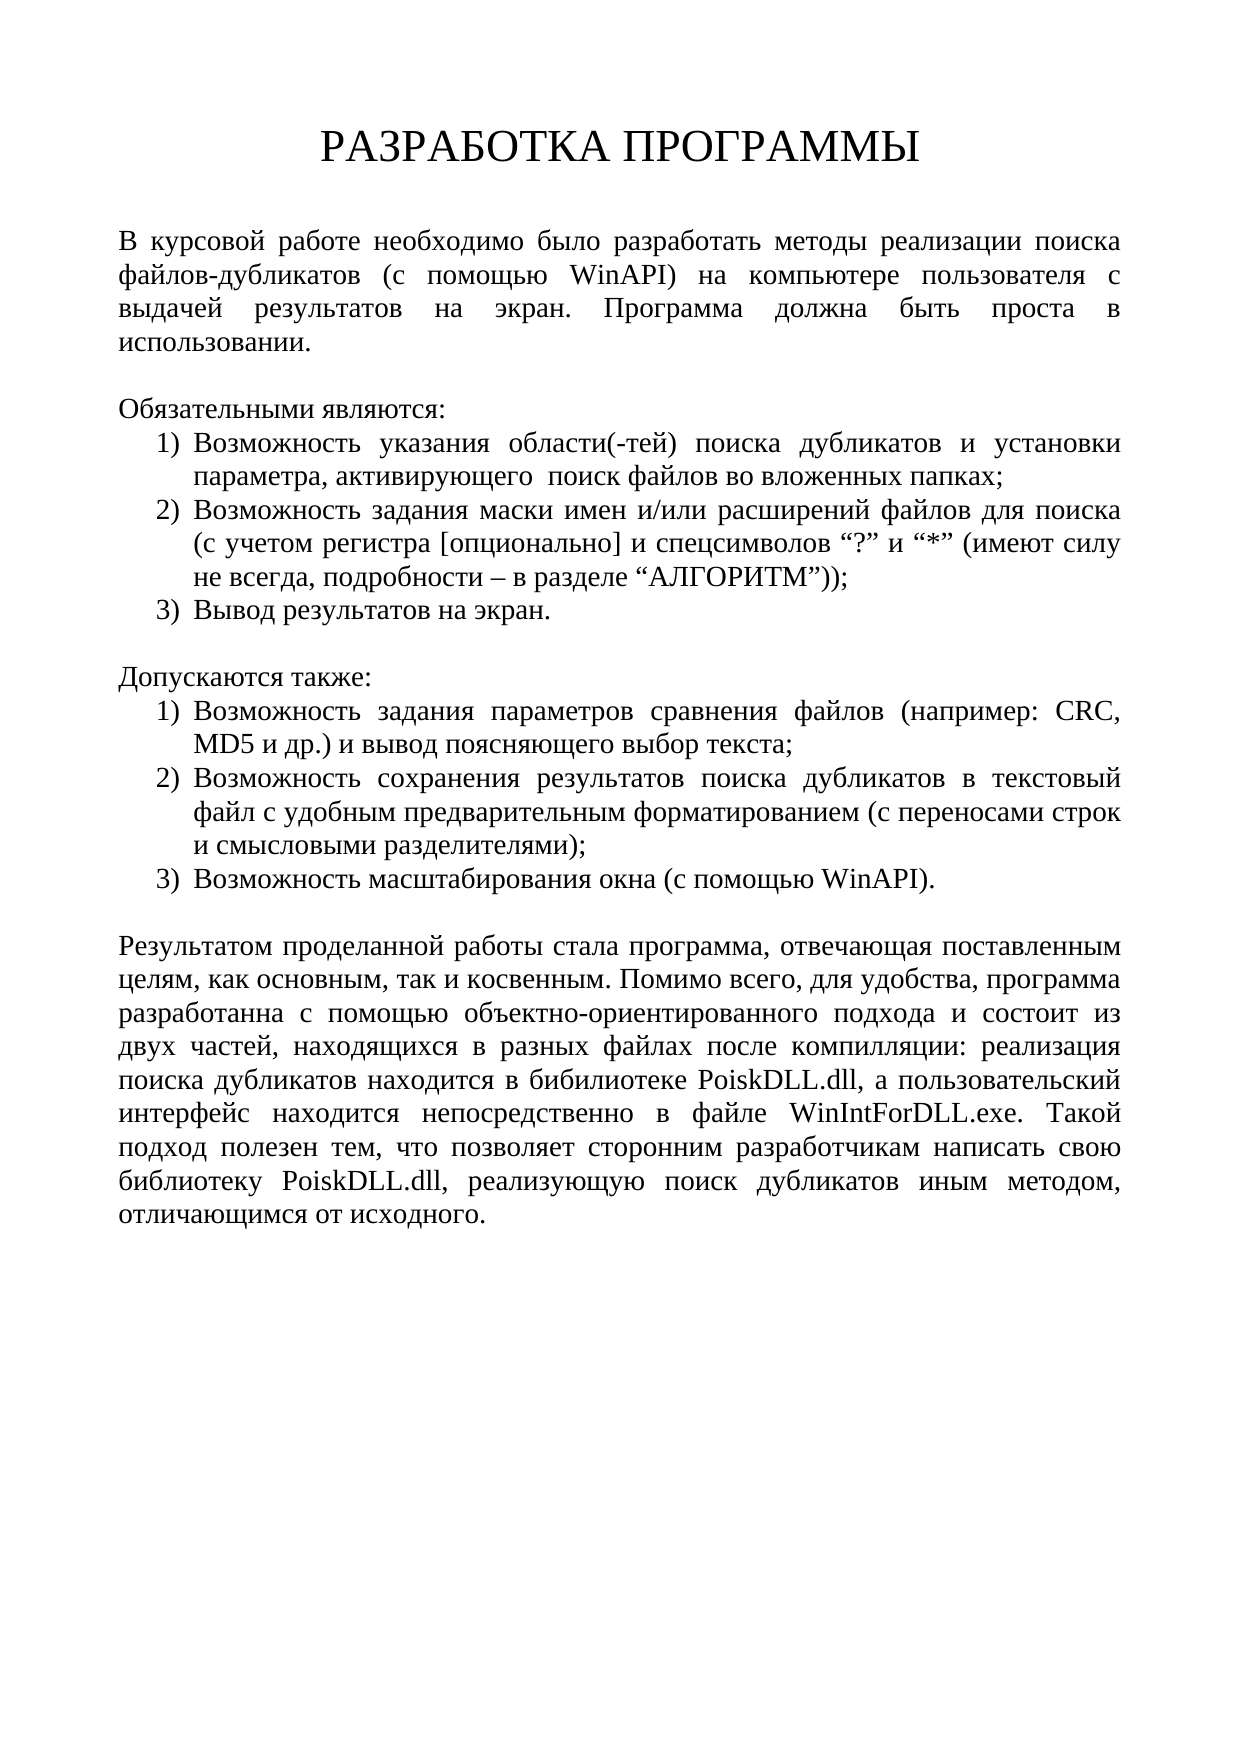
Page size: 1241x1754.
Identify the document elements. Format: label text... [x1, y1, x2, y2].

list Вывод результатов на экран. [156, 592, 1122, 626]
text В курсовой работе необходимо было разработать методы реализации поиска файлов-дубликатов (с помощью WinAPI) на компьютере пользователя с выдачей результатов на экран. Программа должна быть проста в использовании. [118, 223, 1122, 358]
text Результатом проделанной работы стала программа, отвечающая поставленным целям, как основным, так и косвенным. Помимо всего, для удобства, программа разработанна с помощью объектно-ориентированного подхода и состоит из двух частей, находящихся в разных файлах после компилляции: реализация поиска дубликатов находится в бибилиотеке PoiskDLL.dll, а пользовательский интерфейс находится непосредственно в файле WinIntForDLL.exe. Такой подход полезен тем, что позволяет сторонним разработчикам написать свою библиотеку PoiskDLL.dll, реализующую поиск дубликатов иным методом, отличающимся от исходного. [118, 928, 1122, 1230]
list Возможность задания параметров сравнения файлов (например: CRC, MD5 и др.) и вывод поясняющего выбор текста; [156, 693, 1122, 760]
list Возможность масштабирования окна (с помощью WinAPI). [156, 861, 1122, 894]
text Допускаются также: [118, 659, 1122, 693]
list Возможность указания области(-тей) поиска дубликатов и установки параметра, активирующего поиск файлов во вложенных папках; [156, 425, 1122, 492]
list Возможность сохранения результатов поиска дубликатов в текстовый файл с удобным предварительным форматированием (с переносами строк и смысловыми разделителями); [156, 760, 1122, 861]
list Возможность задания маски имен и/или расширений файлов для поиска (с учетом регистра [опционально] и спецсимволов “?” и “*” (имеют силу не всегда, подробности – в разделе “АЛГОРИТМ”)); [156, 492, 1122, 592]
text РАЗРАБОТКА ПРОГРАММЫ [118, 118, 1122, 171]
text Обязательными являются: [118, 391, 1122, 425]
